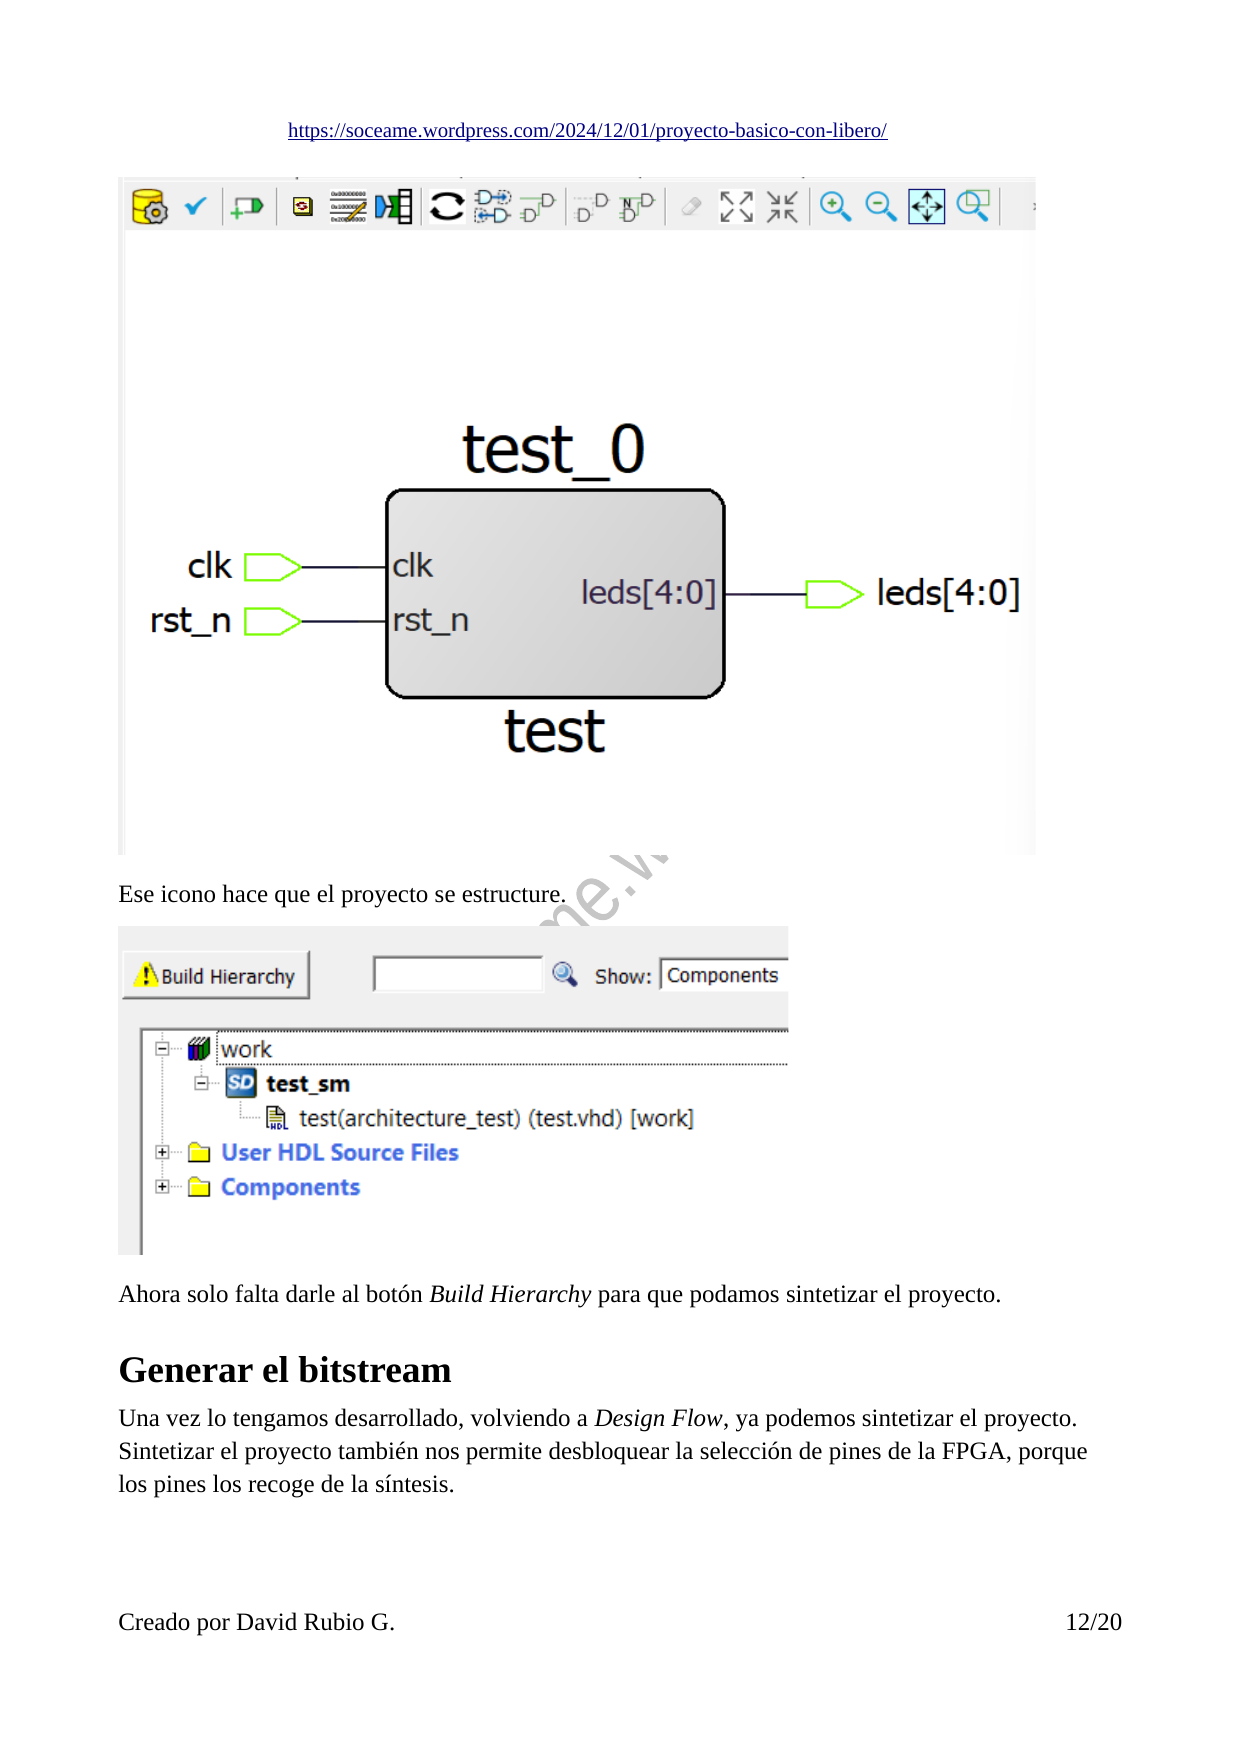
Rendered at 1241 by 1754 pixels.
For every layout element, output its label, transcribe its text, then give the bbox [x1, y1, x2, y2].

picture [118, 177, 1036, 855]
text [592, 879, 1122, 908]
text Una vez lo tengamos desarrollado, volviendo a Design Flow, ya podemos sintetizar el proyecto. Sintetizar el proyecto también nos permite desbloquear la selección de pines de la FPGA, porque los pines los recoge de la síntesis. [118, 1403, 1122, 1498]
subtitle Generar el bitstream [118, 1347, 1122, 1391]
picture [118, 926, 789, 1255]
text Ese icono hace que el proyecto se estructure. [118, 879, 585, 908]
text Ahora solo falta darle al botón Build Hierarchy para que podamos sintetizar el proyecto. [118, 1279, 1122, 1308]
